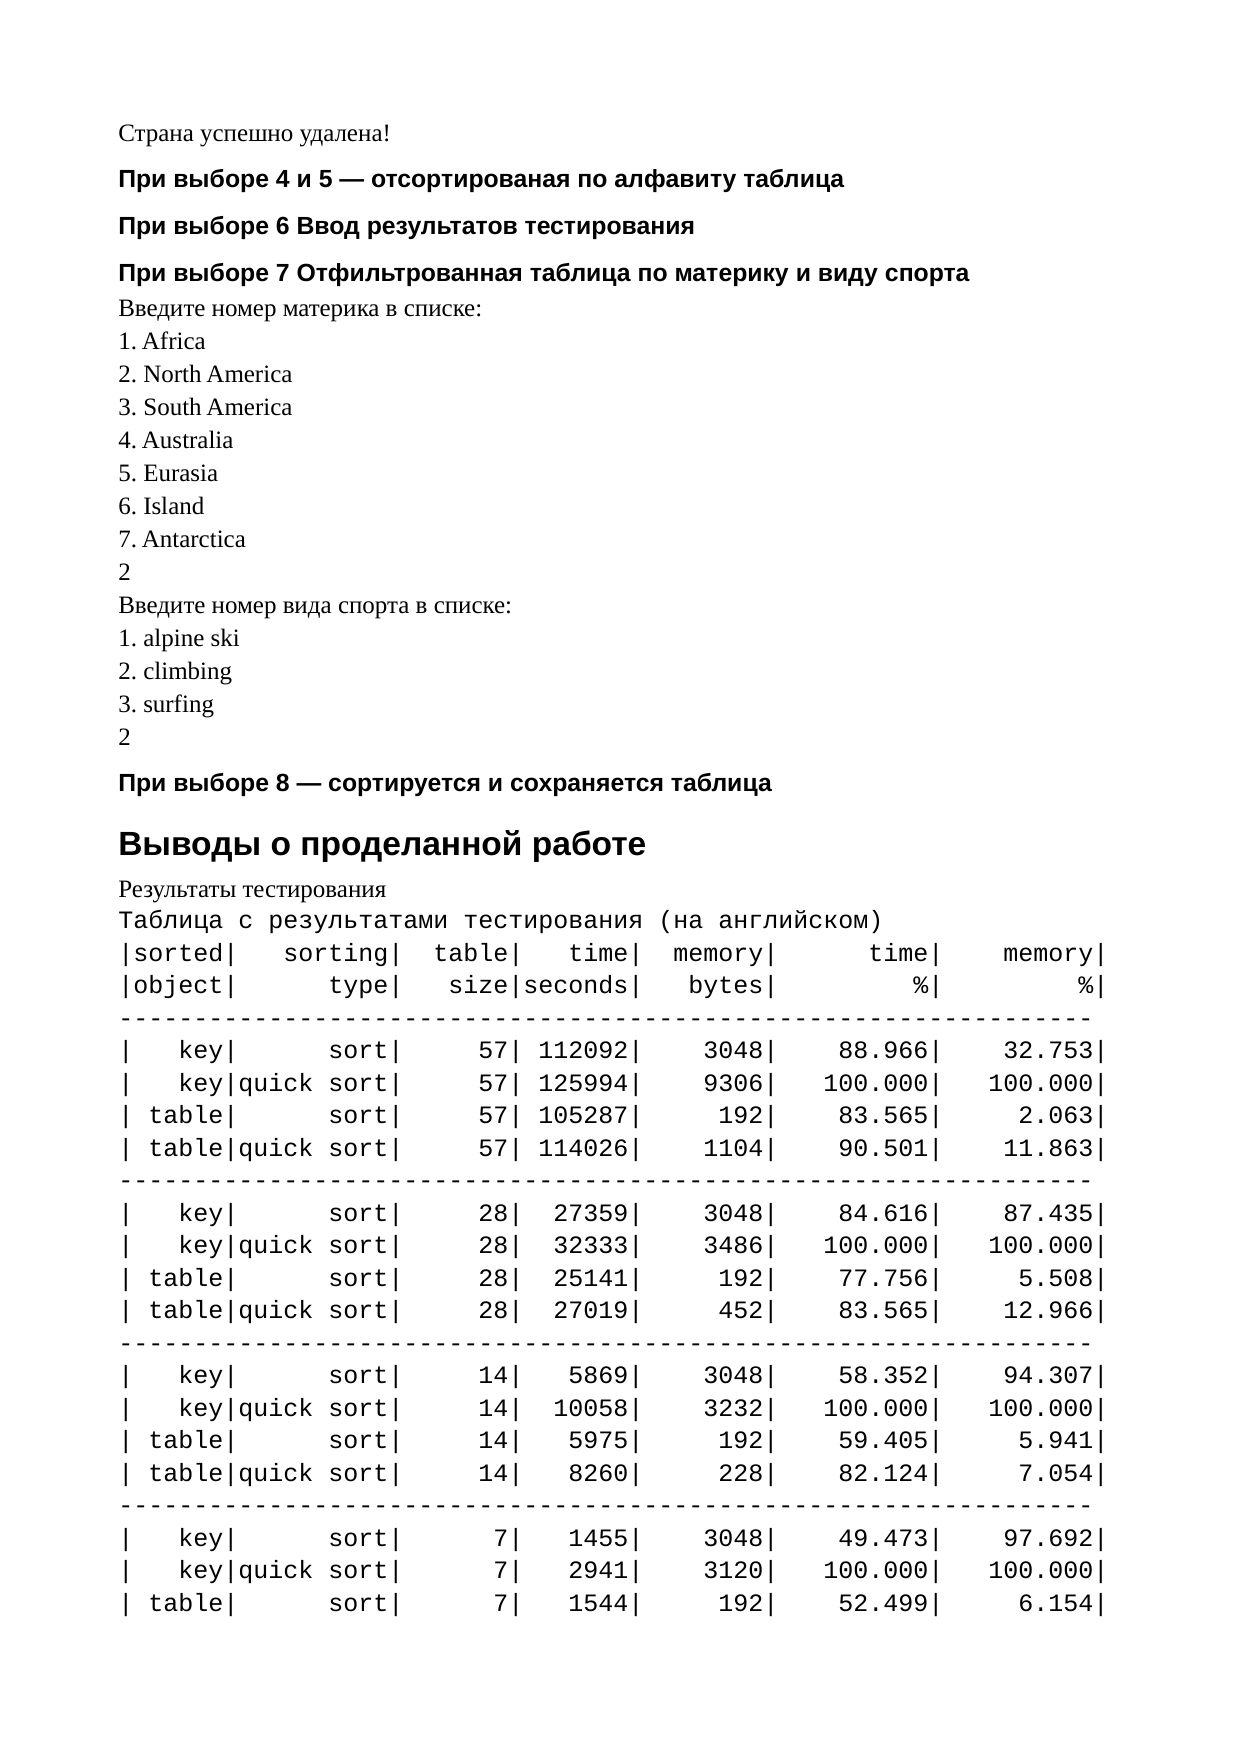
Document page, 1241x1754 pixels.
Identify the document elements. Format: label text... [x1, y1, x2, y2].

text | key| sort| 57| 112092| 3048| 88.966| 32.753| [118, 1038, 1122, 1066]
text ----------------------------------------------------------------- [118, 1005, 1122, 1033]
text | table| sort| 14| 5975| 192| 59.405| 5.941| [118, 1428, 1122, 1456]
text 2 [118, 722, 1122, 751]
text 5. Eurasia [118, 458, 1122, 487]
text |sorted| sorting| table| time| memory| time| memory| [118, 940, 1122, 968]
text 6. Island [118, 491, 1122, 520]
text | key|quick sort| 57| 125994| 9306| 100.000| 100.000| [118, 1070, 1122, 1098]
subtitle Выводы о проделанной работе [118, 823, 1122, 862]
text | table|quick sort| 57| 114026| 1104| 90.501| 11.863| [118, 1135, 1122, 1163]
text 2 [118, 557, 1122, 586]
text | table| sort| 28| 25141| 192| 77.756| 5.508| [118, 1265, 1122, 1293]
text ----------------------------------------------------------------- [118, 1493, 1122, 1521]
text 1. alpine ski [118, 623, 1122, 652]
text | table|quick sort| 28| 27019| 452| 83.565| 12.966| [118, 1298, 1122, 1326]
text |object| type| size|seconds| bytes| %| %| [118, 973, 1122, 1001]
text Таблица с результатами тестирования (на английском) [118, 908, 1122, 936]
text | key|quick sort| 28| 32333| 3486| 100.000| 100.000| [118, 1233, 1122, 1261]
text 2. North America [118, 359, 1122, 388]
subtitle При выборе 6 Ввод результатов тестирования [118, 211, 1122, 239]
subtitle При выборе 8 — сортируется и сохраняется таблица [118, 768, 1122, 796]
text Результаты тестирования [118, 874, 1122, 903]
text 1. Africa [118, 326, 1122, 355]
text | table| sort| 57| 105287| 192| 83.565| 2.063| [118, 1103, 1122, 1131]
text Введите номер вида спорта в списке: [118, 590, 1122, 619]
text | key|quick sort| 7| 2941| 3120| 100.000| 100.000| [118, 1558, 1122, 1586]
text 7. Antarctica [118, 524, 1122, 553]
text 3. surfing [118, 689, 1122, 718]
text | table| sort| 7| 1544| 192| 52.499| 6.154| [118, 1590, 1122, 1618]
text ----------------------------------------------------------------- [118, 1168, 1122, 1196]
text Страна успешно удалена! [118, 118, 1122, 147]
subtitle При выборе 7 Отфильтрованная таблица по материку и виду спорта [118, 258, 1122, 287]
text | key| sort| 7| 1455| 3048| 49.473| 97.692| [118, 1525, 1122, 1553]
text | table|quick sort| 14| 8260| 228| 82.124| 7.054| [118, 1460, 1122, 1488]
text ----------------------------------------------------------------- [118, 1330, 1122, 1358]
text | key| sort| 14| 5869| 3048| 58.352| 94.307| [118, 1363, 1122, 1391]
text | key|quick sort| 14| 10058| 3232| 100.000| 100.000| [118, 1395, 1122, 1423]
text 4. Australia [118, 425, 1122, 454]
text | key| sort| 28| 27359| 3048| 84.616| 87.435| [118, 1200, 1122, 1228]
text 2. climbing [118, 656, 1122, 685]
text Введите номер материка в списке: [118, 293, 1122, 322]
subtitle При выборе 4 и 5 — отсортированая по алфавиту таблица [118, 164, 1122, 192]
text 3. South America [118, 392, 1122, 421]
